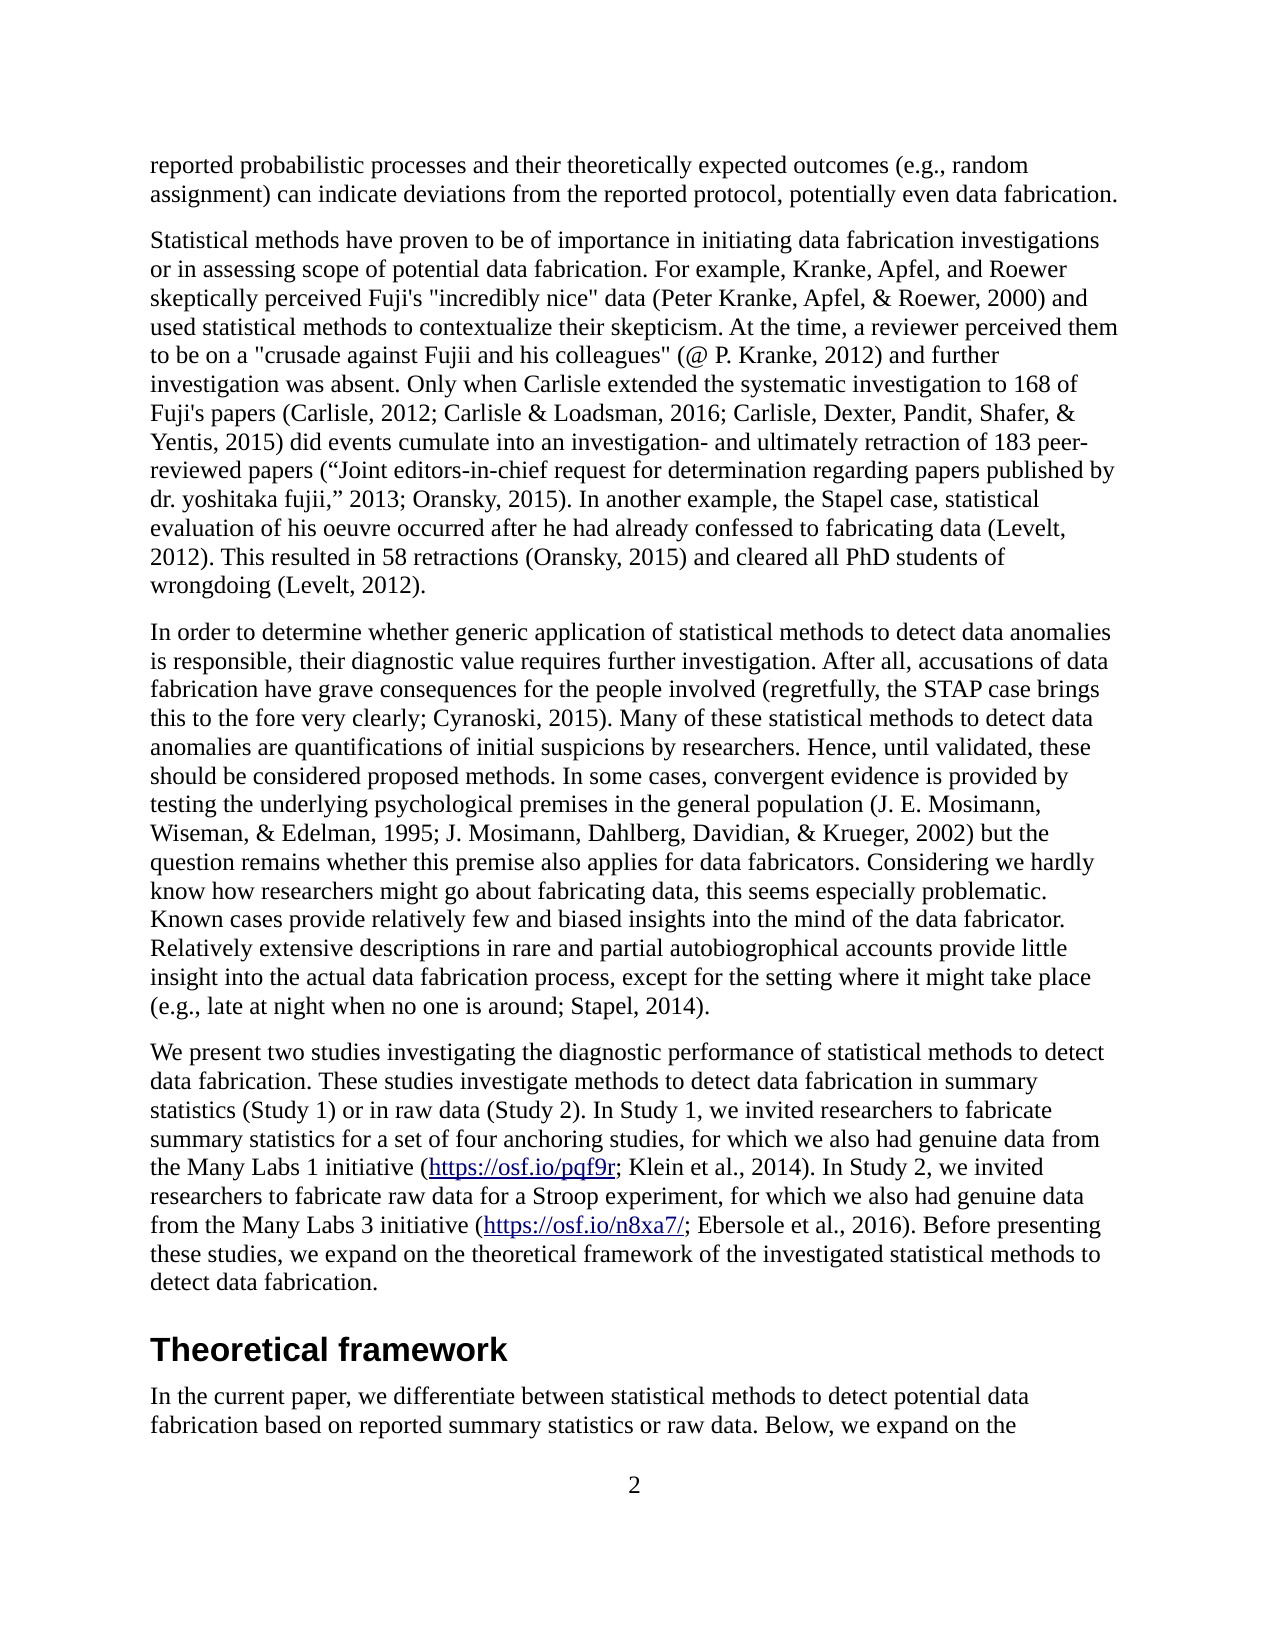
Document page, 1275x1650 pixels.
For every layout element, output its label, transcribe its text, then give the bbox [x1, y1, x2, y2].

text Statistical methods have proven to be of importance in initiating data fabrication investigations or in assessing scope of potential data fabrication. For example, Kranke, Apfel, and Roewer skeptically perceived Fuji's "incredibly nice" data (Peter Kranke, Apfel, & Roewer, 2000) and used statistical methods to contextualize their skepticism. At the time, a reviewer perceived them to be on a "crusade against Fujii and his colleagues" (@ P. Kranke, 2012) and further investigation was absent. Only when Carlisle extended the systematic investigation to 168 of Fuji's papers (Carlisle, 2012; Carlisle & Loadsman, 2016; Carlisle, Dexter, Pandit, Shafer, & Yentis, 2015) did events cumulate into an investigation- and ultimately retraction of 183 peer-reviewed papers (“Joint editors-in-chief request for determination regarding papers published by dr. yoshitaka fujii,” 2013; Oransky, 2015). In another example, the Stapel case, statistical evaluation of his oeuvre occurred after he had already confessed to fabricating data (Levelt, 2012). This resulted in 58 retractions (Oransky, 2015) and cleared all PhD students of wrongdoing (Levelt, 2012). [150, 225, 1125, 599]
text In order to determine whether generic application of statistical methods to detect data anomalies is responsible, their diagnostic value requires further investigation. After all, accusations of data fabrication have grave consequences for the people involved (regretfully, the STAP case brings this to the fore very clearly; Cyranoski, 2015). Many of these statistical methods to detect data anomalies are quantifications of initial suspicions by researchers. Hence, until validated, these should be considered proposed methods. In some cases, convergent evidence is provided by testing the underlying psychological premises in the general population (J. E. Mosimann, Wiseman, & Edelman, 1995; J. Mosimann, Dahlberg, Davidian, & Krueger, 2002) but the question remains whether this premise also applies for data fabricators. Considering we hardly know how researchers might go about fabricating data, this seems especially problematic. Known cases provide relatively few and biased insights into the mind of the data fabricator. Relatively extensive descriptions in rare and partial autobiogrophical accounts provide little insight into the actual data fabrication process, except for the setting where it might take place (e.g., late at night when no one is around; Stapel, 2014). [150, 617, 1125, 1019]
text In the current paper, we differentiate between statistical methods to detect potential data fabrication based on reported summary statistics or raw data. Below, we expand on the [150, 1381, 1125, 1439]
text reported probabilistic processes and their theoretically expected outcomes (e.g., random assignment) can indicate deviations from the reported protocol, potentially even data fabrication. [150, 150, 1125, 207]
subtitle Theoretical framework [150, 1330, 1125, 1369]
text We present two studies investigating the diagnostic performance of statistical methods to detect data fabrication. These studies investigate methods to detect data fabrication in summary statistics (Study 1) or in raw data (Study 2). In Study 1, we invited researchers to fabricate summary statistics for a set of four anchoring studies, for which we also had genuine data from the Many Labs 1 initiative (https://osf.io/pqf9r; Klein et al., 2014). In Study 2, we invited researchers to fabricate raw data for a Stroop experiment, for which we also had genuine data from the Many Labs 3 initiative (https://osf.io/n8xa7/; Ebersole et al., 2016). Before presenting these studies, we expand on the theoretical framework of the investigated statistical methods to detect data fabrication. [150, 1037, 1125, 1296]
